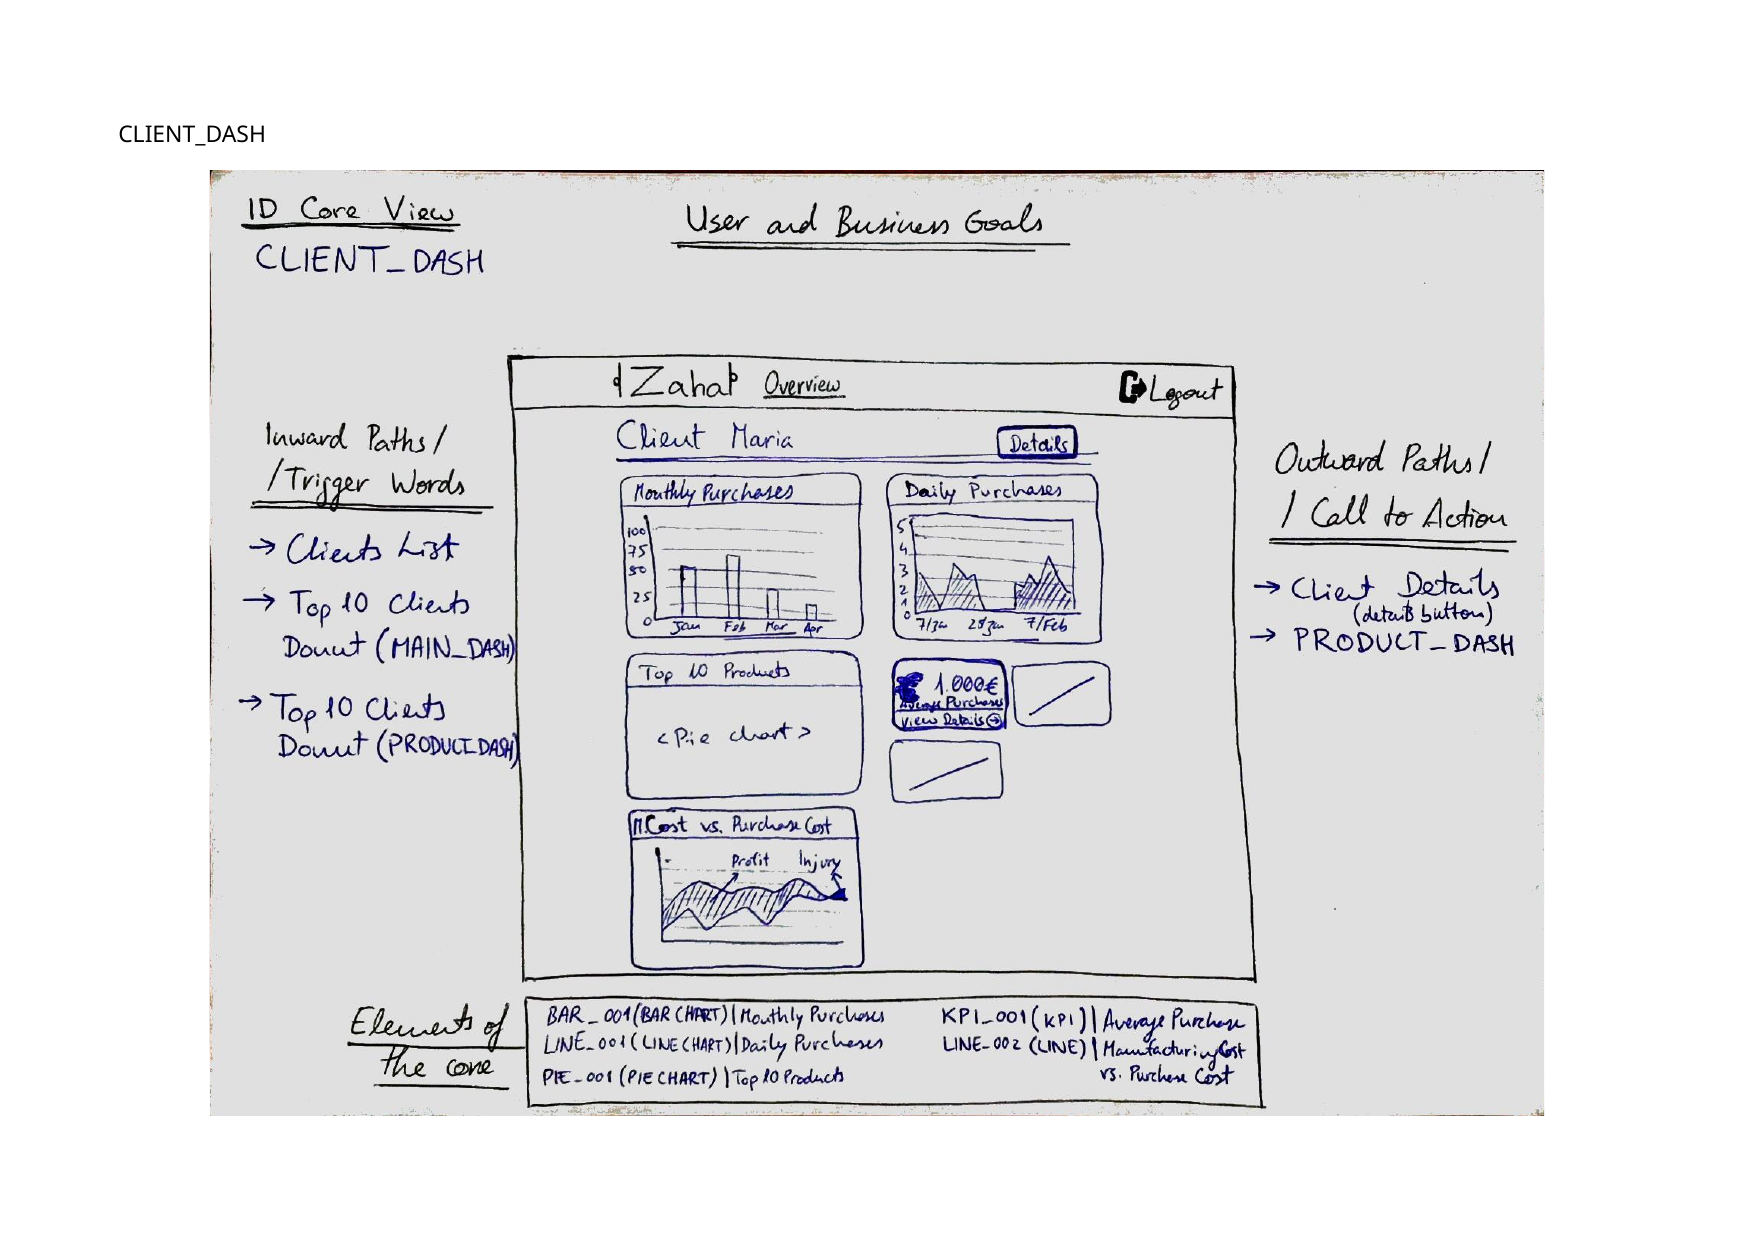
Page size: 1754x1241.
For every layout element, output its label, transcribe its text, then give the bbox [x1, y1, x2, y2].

picture [209, 170, 1545, 1116]
text CLIENT_DASH [118, 118, 1636, 149]
